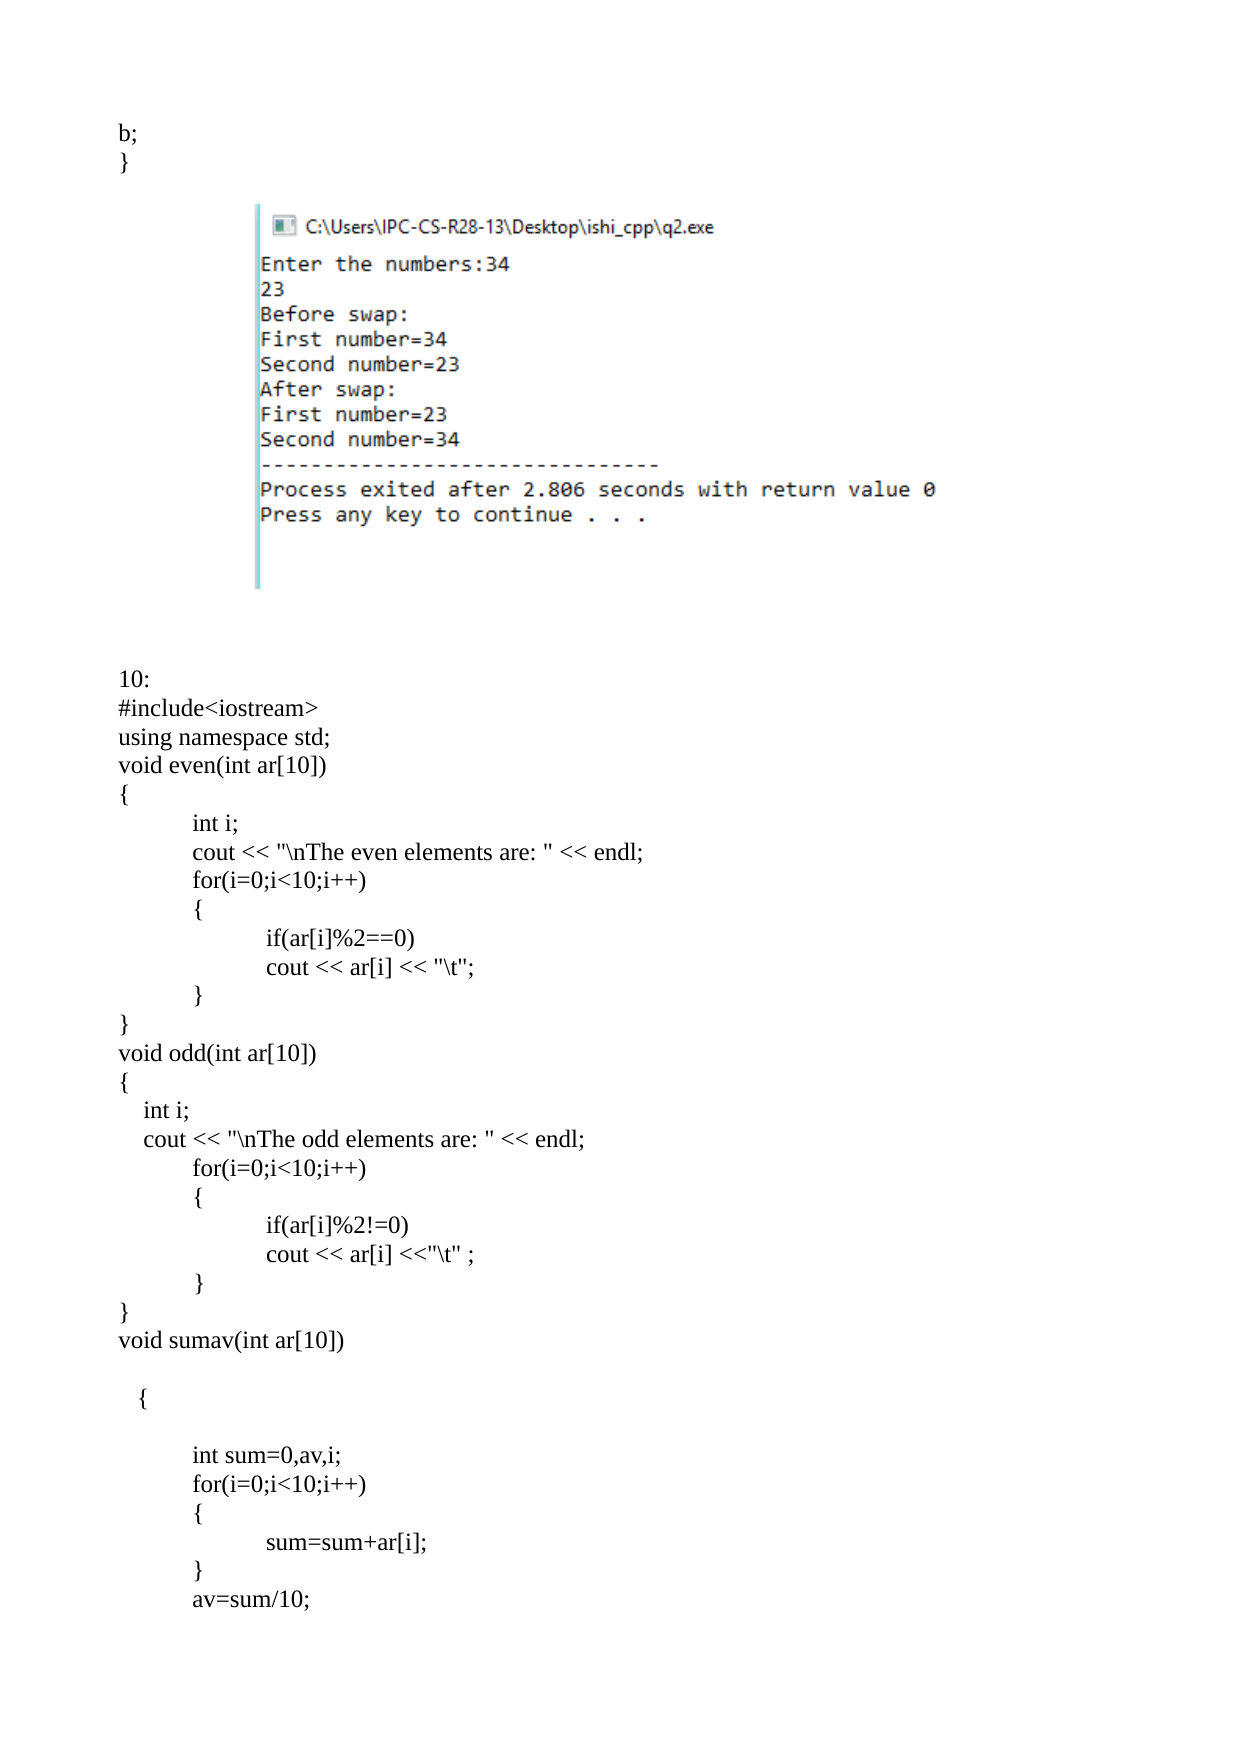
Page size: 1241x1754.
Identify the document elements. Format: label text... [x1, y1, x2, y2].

text b; } [118, 118, 1122, 176]
text 10: [118, 664, 1122, 693]
picture [254, 204, 986, 589]
text #include<iostream> using namespace std; void even(int ar[10]) { int i; cout << "\nThe even elements are: " << endl; for(i=0;i<10;i++) { if(ar[i]%2==0) cout << ar[i] << "\t"; } } void odd(int ar[10]) { int i; cout << "\nThe odd elements are: " << endl; for(i=0;i<10;i++) { if(ar[i]%2!=0) cout << ar[i] <<"\t" ; } } void sumav(int ar[10]) { int sum=0,av,i; for(i=0;i<10;i++) { sum=sum+ar[i]; } av=sum/10; [118, 693, 1122, 1613]
